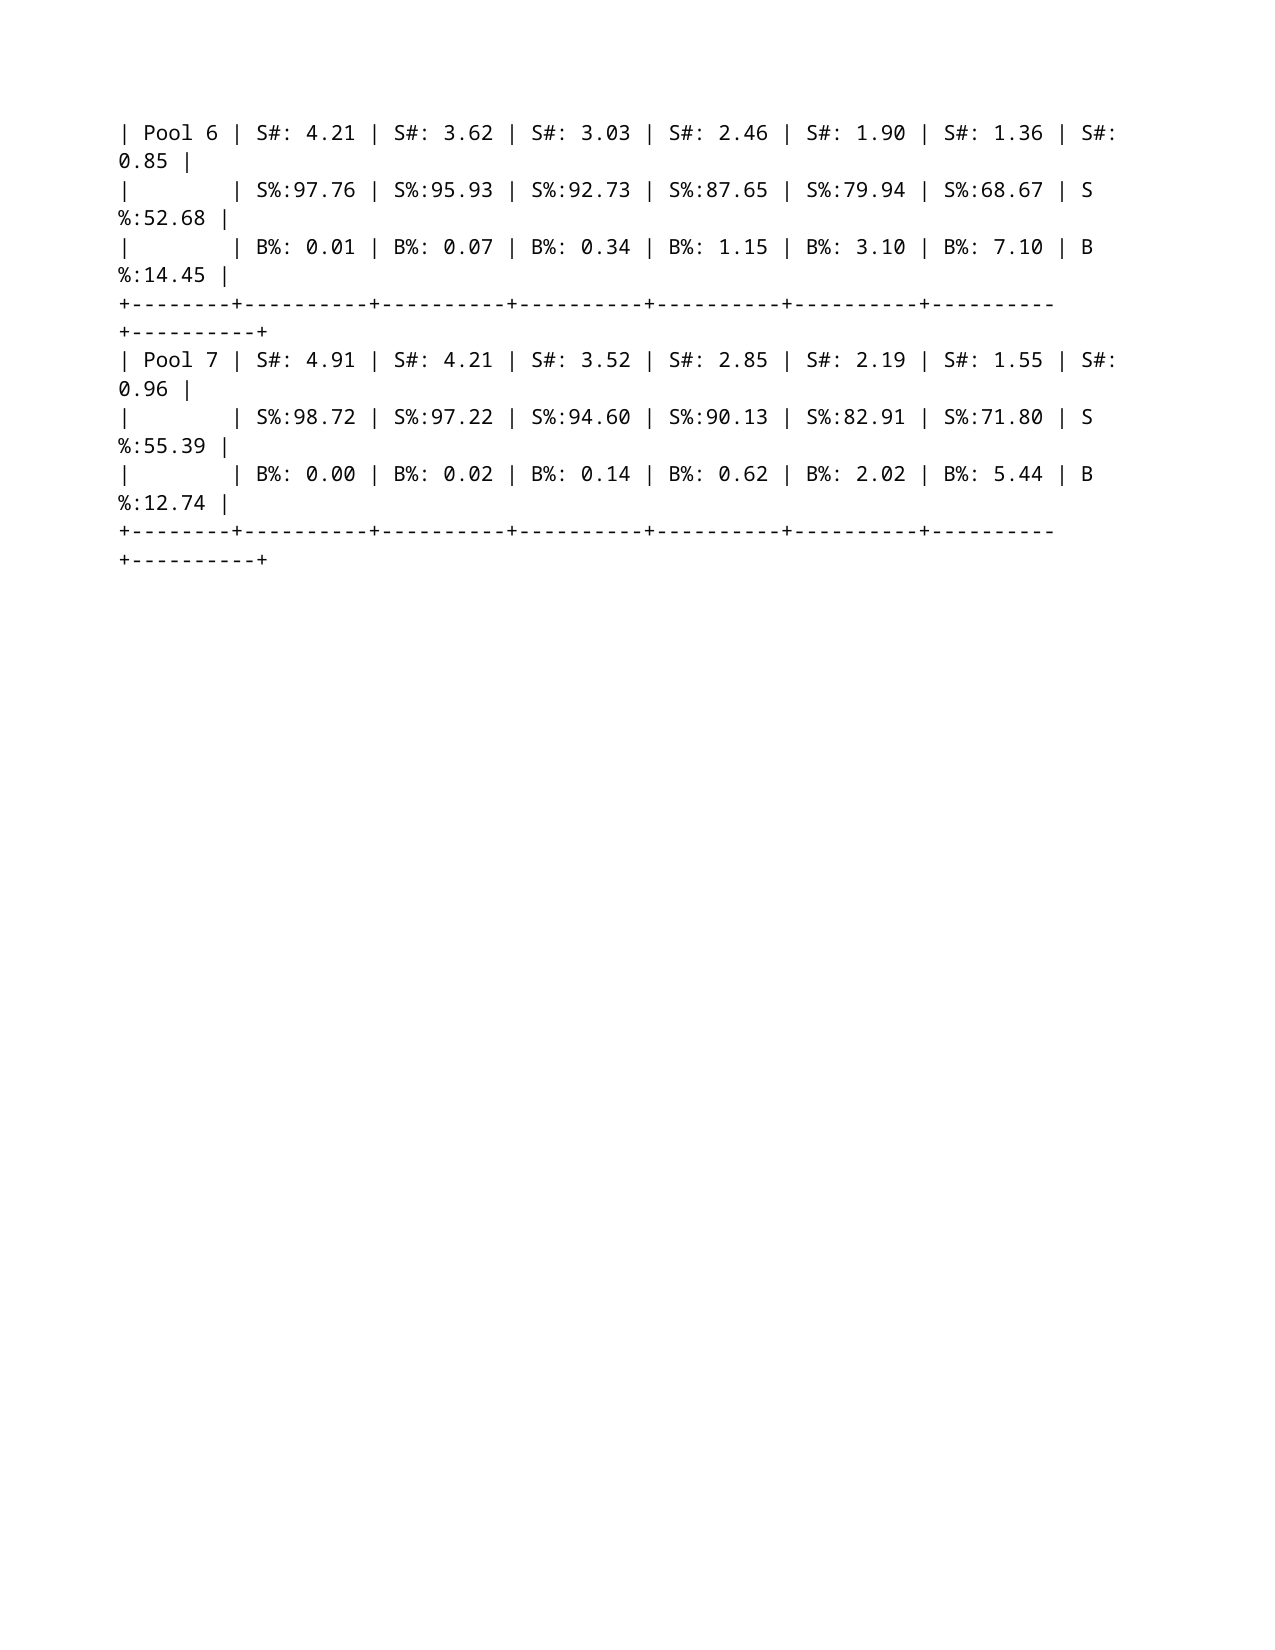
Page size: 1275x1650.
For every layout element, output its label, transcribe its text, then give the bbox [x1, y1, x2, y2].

text | Pool 6 | S#: 4.21 | S#: 3.62 | S#: 3.03 | S#: 2.46 | S#: 1.90 | S#: 1.36 | S#: 0.85 | | | S%:97.76 | S%:95.93 | S%:92.73 | S%:87.65 | S%:79.94 | S%:68.67 | S%:52.68 | | | B%: 0.01 | B%: 0.07 | B%: 0.34 | B%: 1.15 | B%: 3.10 | B%: 7.10 | B%:14.45 | +--------+----------+----------+----------+----------+----------+----------+----------+ | Pool 7 | S#: 4.91 | S#: 4.21 | S#: 3.52 | S#: 2.85 | S#: 2.19 | S#: 1.55 | S#: 0.96 | | | S%:98.72 | S%:97.22 | S%:94.60 | S%:90.13 | S%:82.91 | S%:71.80 | S%:55.39 | | | B%: 0.00 | B%: 0.02 | B%: 0.14 | B%: 0.62 | B%: 2.02 | B%: 5.44 | B%:12.74 | +--------+----------+----------+----------+----------+----------+----------+----------+ [118, 118, 1157, 597]
